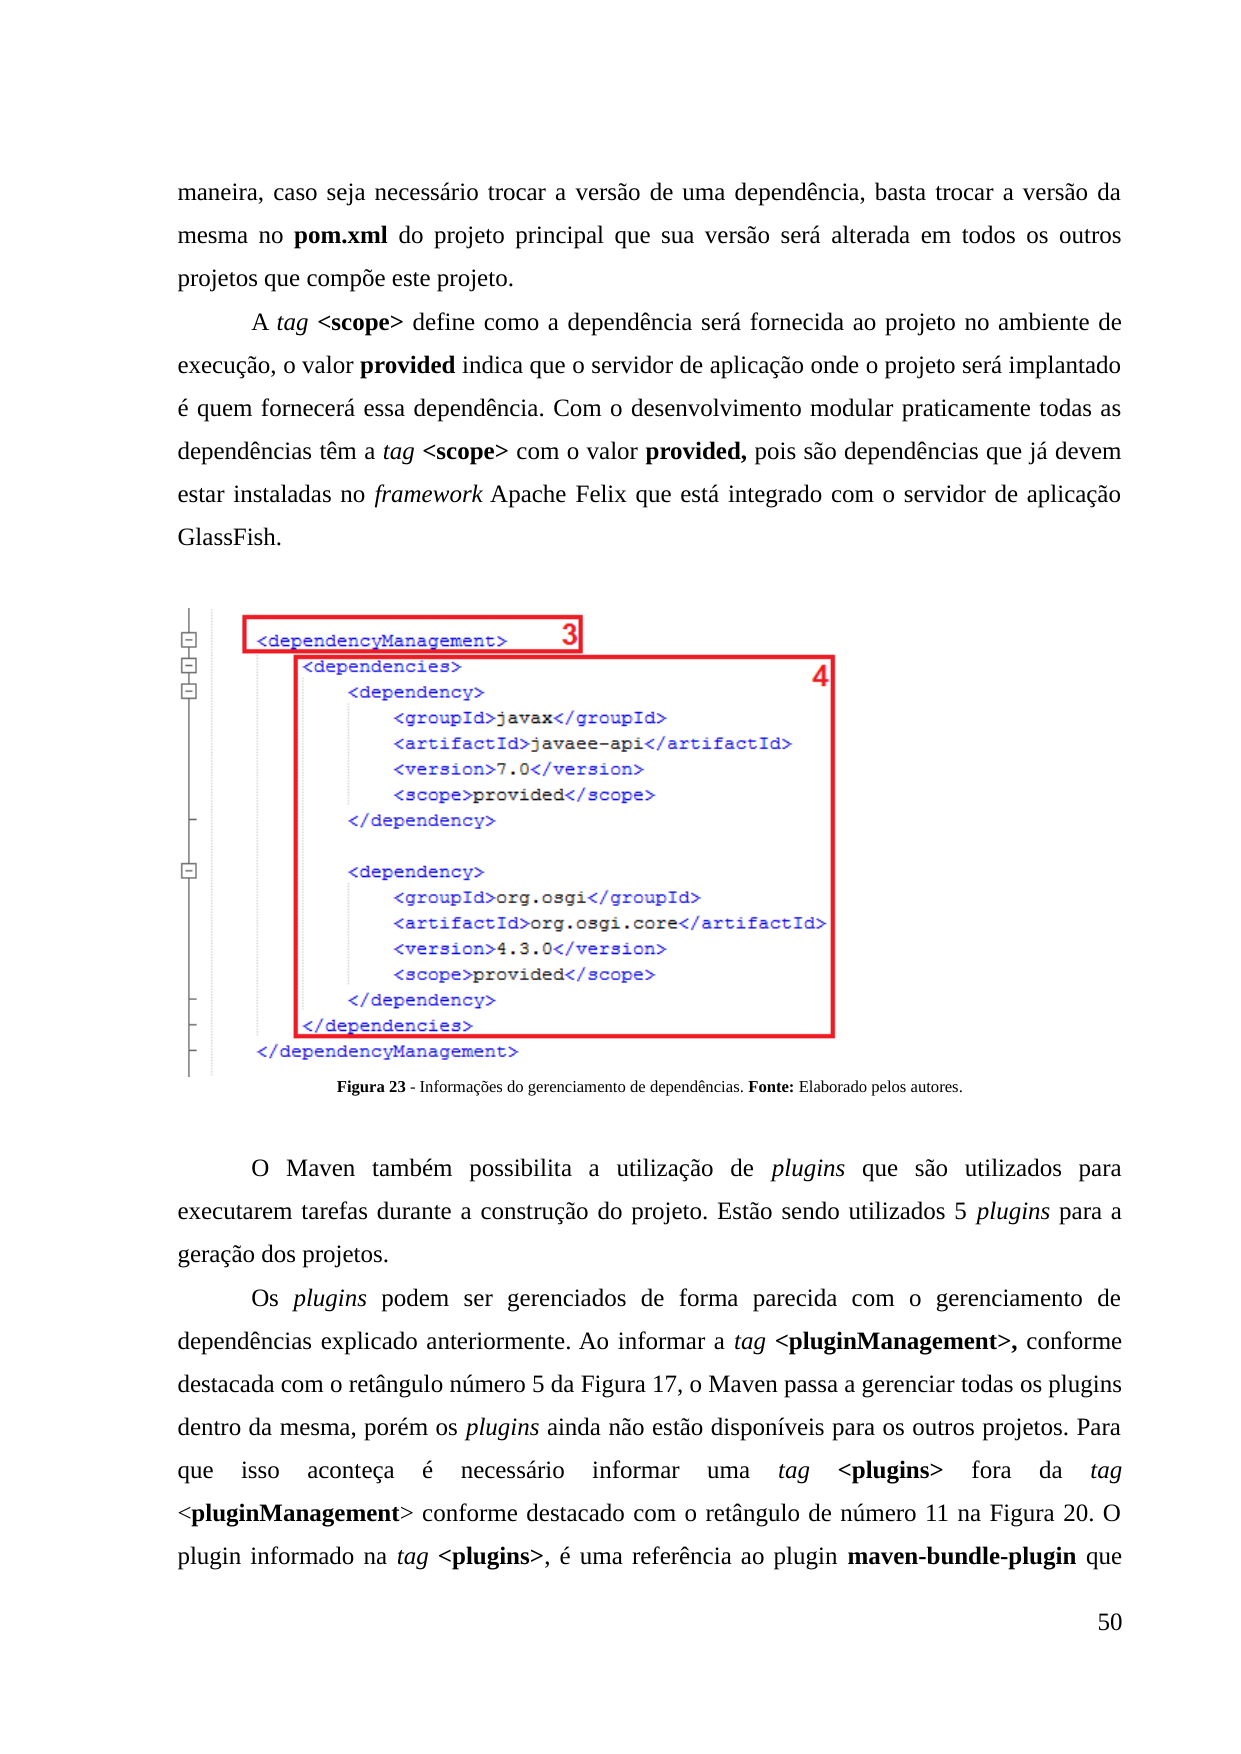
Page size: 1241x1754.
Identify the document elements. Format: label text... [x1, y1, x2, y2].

text maneira, caso seja necessário trocar a versão de uma dependência, basta trocar a versão da mesma no pom.xml do projeto principal que sua versão será alterada em todos os outros projetos que compõe este projeto. [177, 177, 1122, 292]
picture [177, 608, 1123, 1077]
text O Maven também possibilita a utilização de plugins que são utilizados para executarem tarefas durante a construção do projeto. Estão sendo utilizados 5 plugins para a geração dos projetos. [177, 1153, 1122, 1268]
text A tag <scope> define como a dependência será fornecida ao projeto no ambiente de execução, o valor provided indica que o servidor de aplicação onde o projeto será implantado é quem fornecerá essa dependência. Com o desenvolvimento modular praticamente todas as dependências têm a tag <scope> com o valor provided, pois são dependências que já devem estar instaladas no framework Apache Felix que está integrado com o servidor de aplicação GlassFish. [177, 307, 1122, 551]
text Figura 23 - Informações do gerenciamento de dependências. Fonte: Elaborado pelos autores. [177, 1077, 1122, 1096]
text Os plugins podem ser gerenciados de forma parecida com o gerenciamento de dependências explicado anteriormente. Ao informar a tag <pluginManagement>, conforme destacada com o retângulo número 5 da Figura 17, o Maven passa a gerenciar todas os plugins dentro da mesma, porém os plugins ainda não estão disponíveis para os outros projetos. Para que isso aconteça é necessário informar uma tag <plugins> fora da tag <pluginManagement> conforme destacado com o retângulo de número 11 na Figura 20. O plugin informado na tag <plugins>, é uma referência ao plugin maven-bundle-plugin que [177, 1283, 1122, 1570]
